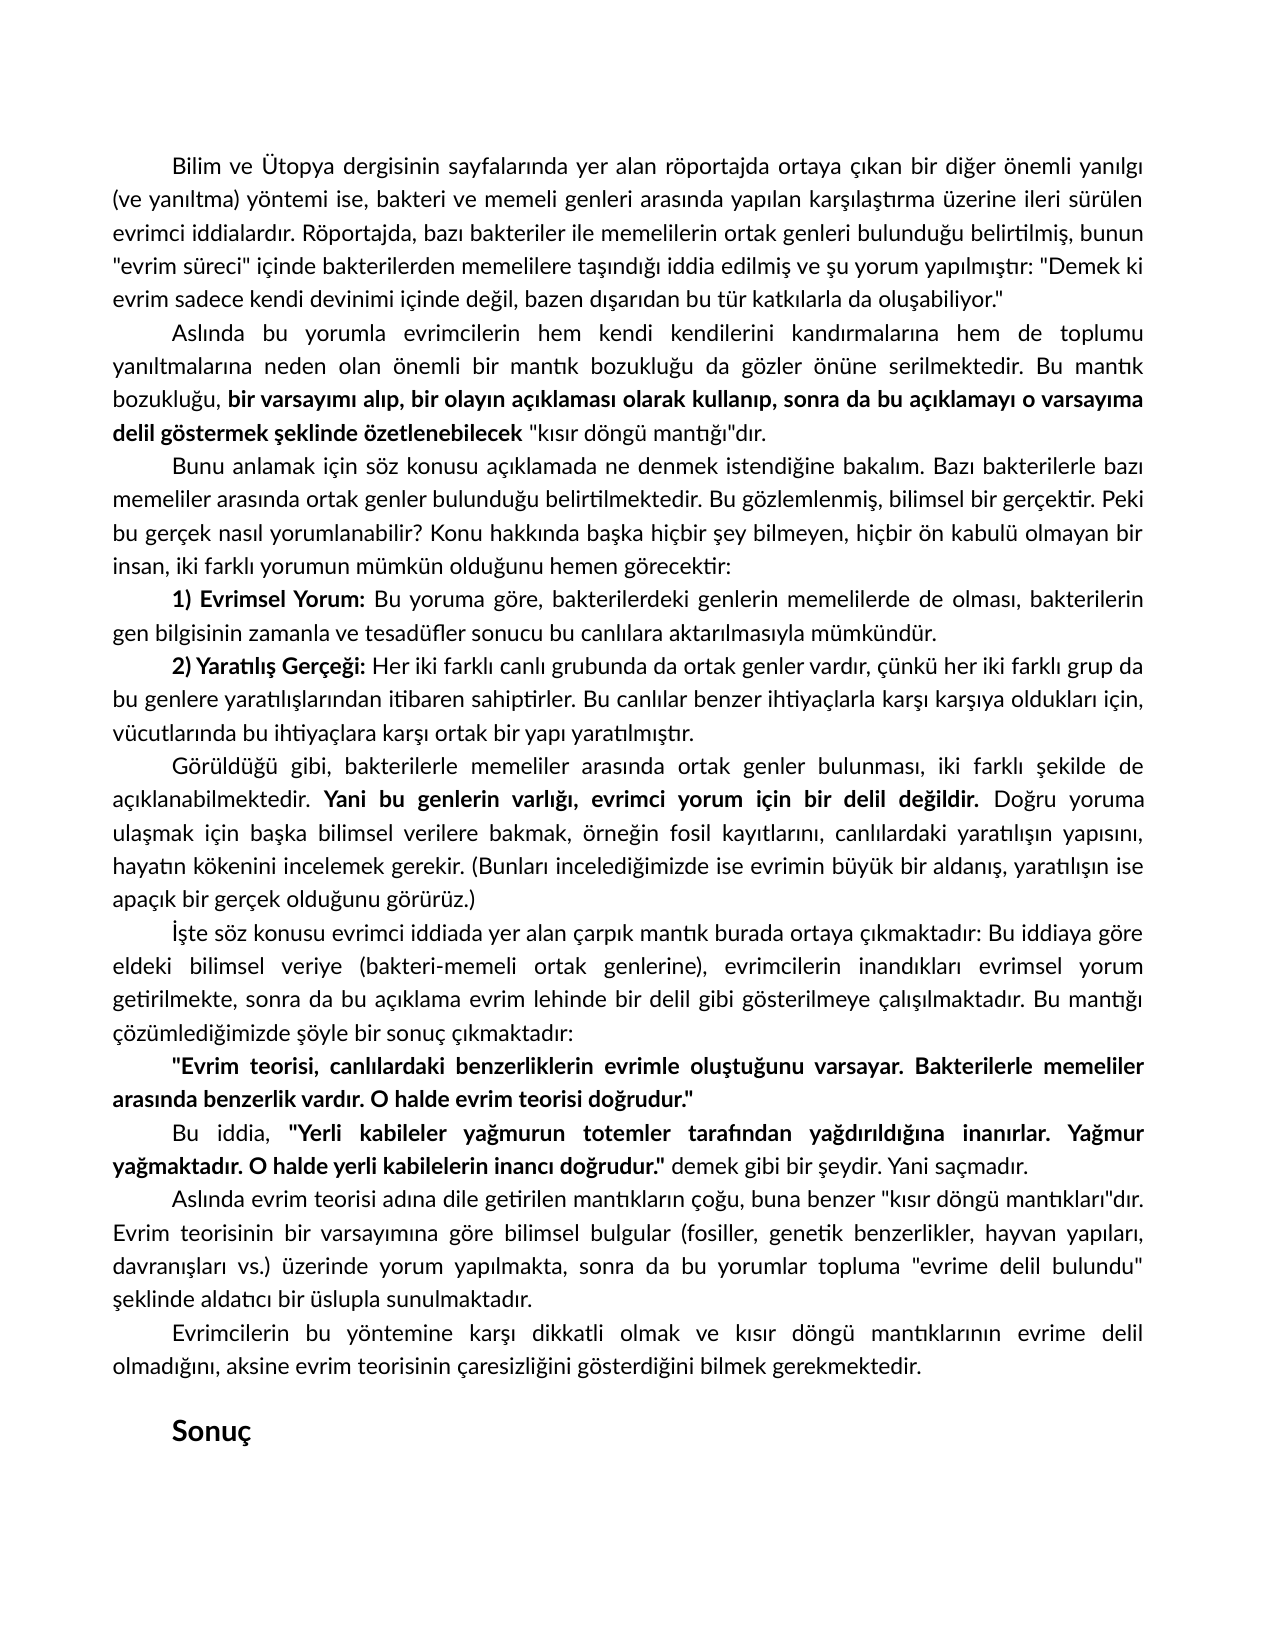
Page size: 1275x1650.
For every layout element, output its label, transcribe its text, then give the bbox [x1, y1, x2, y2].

text İşte söz konusu evrimci iddiada yer alan çarpık mantık burada ortaya çıkmaktadır: Bu iddiaya göre eldeki bilimsel veriye (bakteri-memeli ortak genlerine), evrimcilerin inandıkları evrimsel yorum getirilmekte, sonra da bu açıklama evrim lehinde bir delil gibi gösterilmeye çalışılmaktadır. Bu mantığı çözümlediğimizde şöyle bir sonuç çıkmaktadır: [112, 914, 1145, 1048]
text Evrimcilerin bu yöntemine karşı dikkatli olmak ve kısır döngü mantıklarının evrime delil olmadığını, aksine evrim teorisinin çaresizliğini gösterdiğini bilmek gerekmektedir. [112, 1314, 1145, 1381]
text Aslında bu yorumla evrimcilerin hem kendi kendilerini kandırmalarına hem de toplumu yanıltmalarına neden olan önemli bir mantık bozukluğu da gözler önüne serilmektedir. Bu mantık bozukluğu, bir varsayımı alıp, bir olayın açıklaması olarak kullanıp, sonra da bu açıklamayı o varsayıma delil göstermek şeklinde özetlenebilecek "kısır döngü mantığı"dır. [112, 314, 1145, 448]
text Aslında evrim teorisi adına dile getirilen mantıkların çoğu, buna benzer "kısır döngü mantıkları"dır. Evrim teorisinin bir varsayımına göre bilimsel bulgular (fosiller, genetik benzerlikler, hayvan yapıları, davranışları vs.) üzerinde yorum yapılmakta, sonra da bu yorumlar topluma "evrime delil bulundu" şeklinde aldatıcı bir üslupla sunulmaktadır. [112, 1181, 1145, 1314]
text Sonuç [112, 1414, 1145, 1448]
text 2) Yaratılış Gerçeği: Her iki farklı canlı grubunda da ortak genler vardır, çünkü her iki farklı grup da bu genlere yaratılışlarından itibaren sahiptirler. Bu canlılar benzer ihtiyaçlarla karşı karşıya oldukları için, vücutlarında bu ihtiyaçlara karşı ortak bir yapı yaratılmıştır. [112, 648, 1145, 748]
text Bunu anlamak için söz konusu açıklamada ne denmek istendiğine bakalım. Bazı bakterilerle bazı memeliler arasında ortak genler bulunduğu belirtilmektedir. Bu gözlemlenmiş, bilimsel bir gerçektir. Peki bu gerçek nasıl yorumlanabilir? Konu hakkında başka hiçbir şey bilmeyen, hiçbir ön kabulü olmayan bir insan, iki farklı yorumun mümkün olduğunu hemen görecektir: [112, 448, 1145, 581]
text 1) Evrimsel Yorum: Bu yoruma göre, bakterilerdeki genlerin memelilerde de olması, bakterilerin gen bilgisinin zamanla ve tesadüfler sonucu bu canlılara aktarılmasıyla mümkündür. [112, 581, 1145, 648]
text Bilim ve Ütopya dergisinin sayfalarında yer alan röportajda ortaya çıkan bir diğer önemli yanılgı (ve yanıltma) yöntemi ise, bakteri ve memeli genleri arasında yapılan karşılaştırma üzerine ileri sürülen evrimci iddialardır. Röportajda, bazı bakteriler ile memelilerin ortak genleri bulunduğu belirtilmiş, bunun "evrim süreci" içinde bakterilerden memelilere taşındığı iddia edilmiş ve şu yorum yapılmıştır: "Demek ki evrim sadece kendi devinimi içinde değil, bazen dışarıdan bu tür katkılarla da oluşabiliyor." [112, 148, 1145, 314]
text "Evrim teorisi, canlılardaki benzerliklerin evrimle oluştuğunu varsayar. Bakterilerle memeliler arasında benzerlik vardır. O halde evrim teorisi doğrudur." [112, 1048, 1145, 1114]
text Görüldüğü gibi, bakterilerle memeliler arasında ortak genler bulunması, iki farklı şekilde de açıklanabilmektedir. Yani bu genlerin varlığı, evrimci yorum için bir delil değildir. Doğru yoruma ulaşmak için başka bilimsel verilere bakmak, örneğin fosil kayıtlarını, canlılardaki yaratılışın yapısını, hayatın kökenini incelemek gerekir. (Bunları incelediğimizde ise evrimin büyük bir aldanış, yaratılışın ise apaçık bir gerçek olduğunu görürüz.) [112, 748, 1145, 914]
text Bu iddia, "Yerli kabileler yağmurun totemler tarafından yağdırıldığına inanırlar. Yağmur yağmaktadır. O halde yerli kabilelerin inancı doğrudur." demek gibi bir şeydir. Yani saçmadır. [112, 1114, 1145, 1181]
